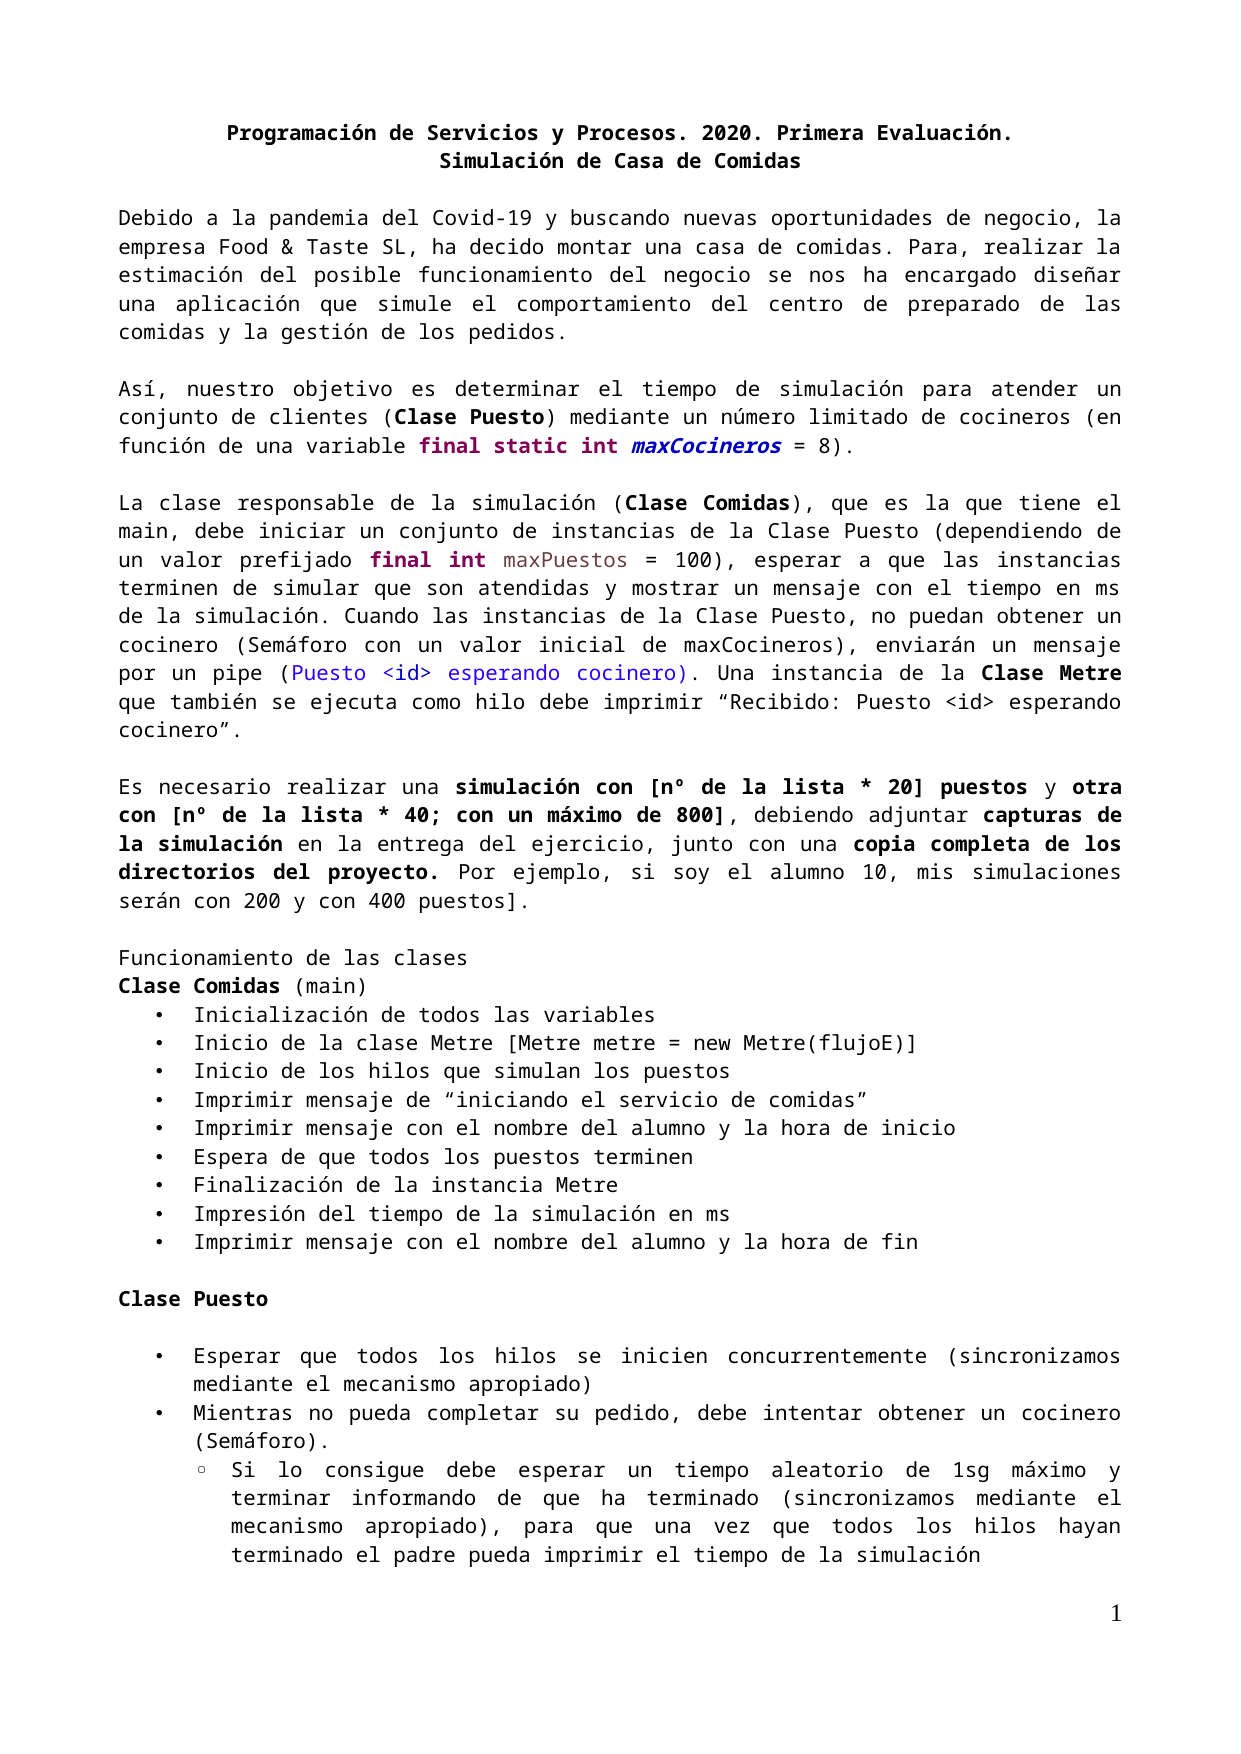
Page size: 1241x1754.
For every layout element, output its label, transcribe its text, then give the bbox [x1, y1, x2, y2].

text Clase Comidas (main) [118, 971, 1122, 1000]
text Así, nuestro objetivo es determinar el tiempo de simulación para atender un conjunto de clientes (Clase Puesto) mediante un número limitado de cocineros (en función de una variable final static int maxCocineros = 8). [118, 374, 1122, 459]
list Imprimir mensaje con el nombre del alumno y la hora de inicio [156, 1113, 1122, 1142]
list Imprimir mensaje con el nombre del alumno y la hora de fin [156, 1227, 1122, 1256]
text Es necesario realizar una simulación con [nº de la lista * 20] puestos y otra con [nº de la lista * 40; con un máximo de 800], debiendo adjuntar capturas de la simulación en la entrega del ejercicio, junto con una copia completa de los directorios del proyecto. Por ejemplo, si soy el alumno 10, mis simulaciones serán con 200 y con 400 puestos]. [118, 772, 1122, 914]
list Imprimir mensaje de “iniciando el servicio de comidas” [156, 1085, 1122, 1113]
list Espera de que todos los puestos terminen [156, 1142, 1122, 1170]
text Funcionamiento de las clases [118, 943, 1122, 971]
list Impresión del tiempo de la simulación en ms [156, 1199, 1122, 1227]
text Programación de Servicios y Procesos. 2020. Primera Evaluación. [118, 118, 1122, 147]
list Inicialización de todos las variables [156, 1000, 1122, 1028]
list Inicio de la clase Metre [Metre metre = new Metre(flujoE)] [156, 1028, 1122, 1057]
text La clase responsable de la simulación (Clase Comidas), que es la que tiene el main, debe iniciar un conjunto de instancias de la Clase Puesto (dependiendo de un valor prefijado final int maxPuestos = 100), esperar a que las instancias terminen de simular que son atendidas y mostrar un mensaje con el tiempo en ms de la simulación. Cuando las instancias de la Clase Puesto, no puedan obtener un cocinero (Semáforo con un valor inicial de maxCocineros), enviarán un mensaje por un pipe (Puesto <id> esperando cocinero). Una instancia de la Clase Metre que también se ejecuta como hilo debe imprimir “Recibido: Puesto <id> esperando cocinero”. [118, 488, 1122, 744]
list Si lo consigue debe esperar un tiempo aleatorio de 1sg máximo y terminar informando de que ha terminado (sincronizamos mediante el mecanismo apropiado), para que una vez que todos los hilos hayan terminado el padre pueda imprimir el tiempo de la simulación [193, 1455, 1122, 1568]
list Inicio de los hilos que simulan los puestos [156, 1057, 1122, 1085]
text Simulación de Casa de Comidas [118, 147, 1122, 175]
list Mientras no pueda completar su pedido, debe intentar obtener un cocinero (Semáforo). [156, 1398, 1122, 1455]
list Finalización de la instancia Metre [156, 1170, 1122, 1199]
text Clase Puesto [118, 1284, 1122, 1312]
text Debido a la pandemia del Covid-19 y buscando nuevas oportunidades de negocio, la empresa Food & Taste SL, ha decido montar una casa de comidas. Para, realizar la estimación del posible funcionamiento del negocio se nos ha encargado diseñar una aplicación que simule el comportamiento del centro de preparado de las comidas y la gestión de los pedidos. [118, 203, 1122, 346]
list Esperar que todos los hilos se inicien concurrentemente (sincronizamos mediante el mecanismo apropiado) [156, 1341, 1122, 1398]
